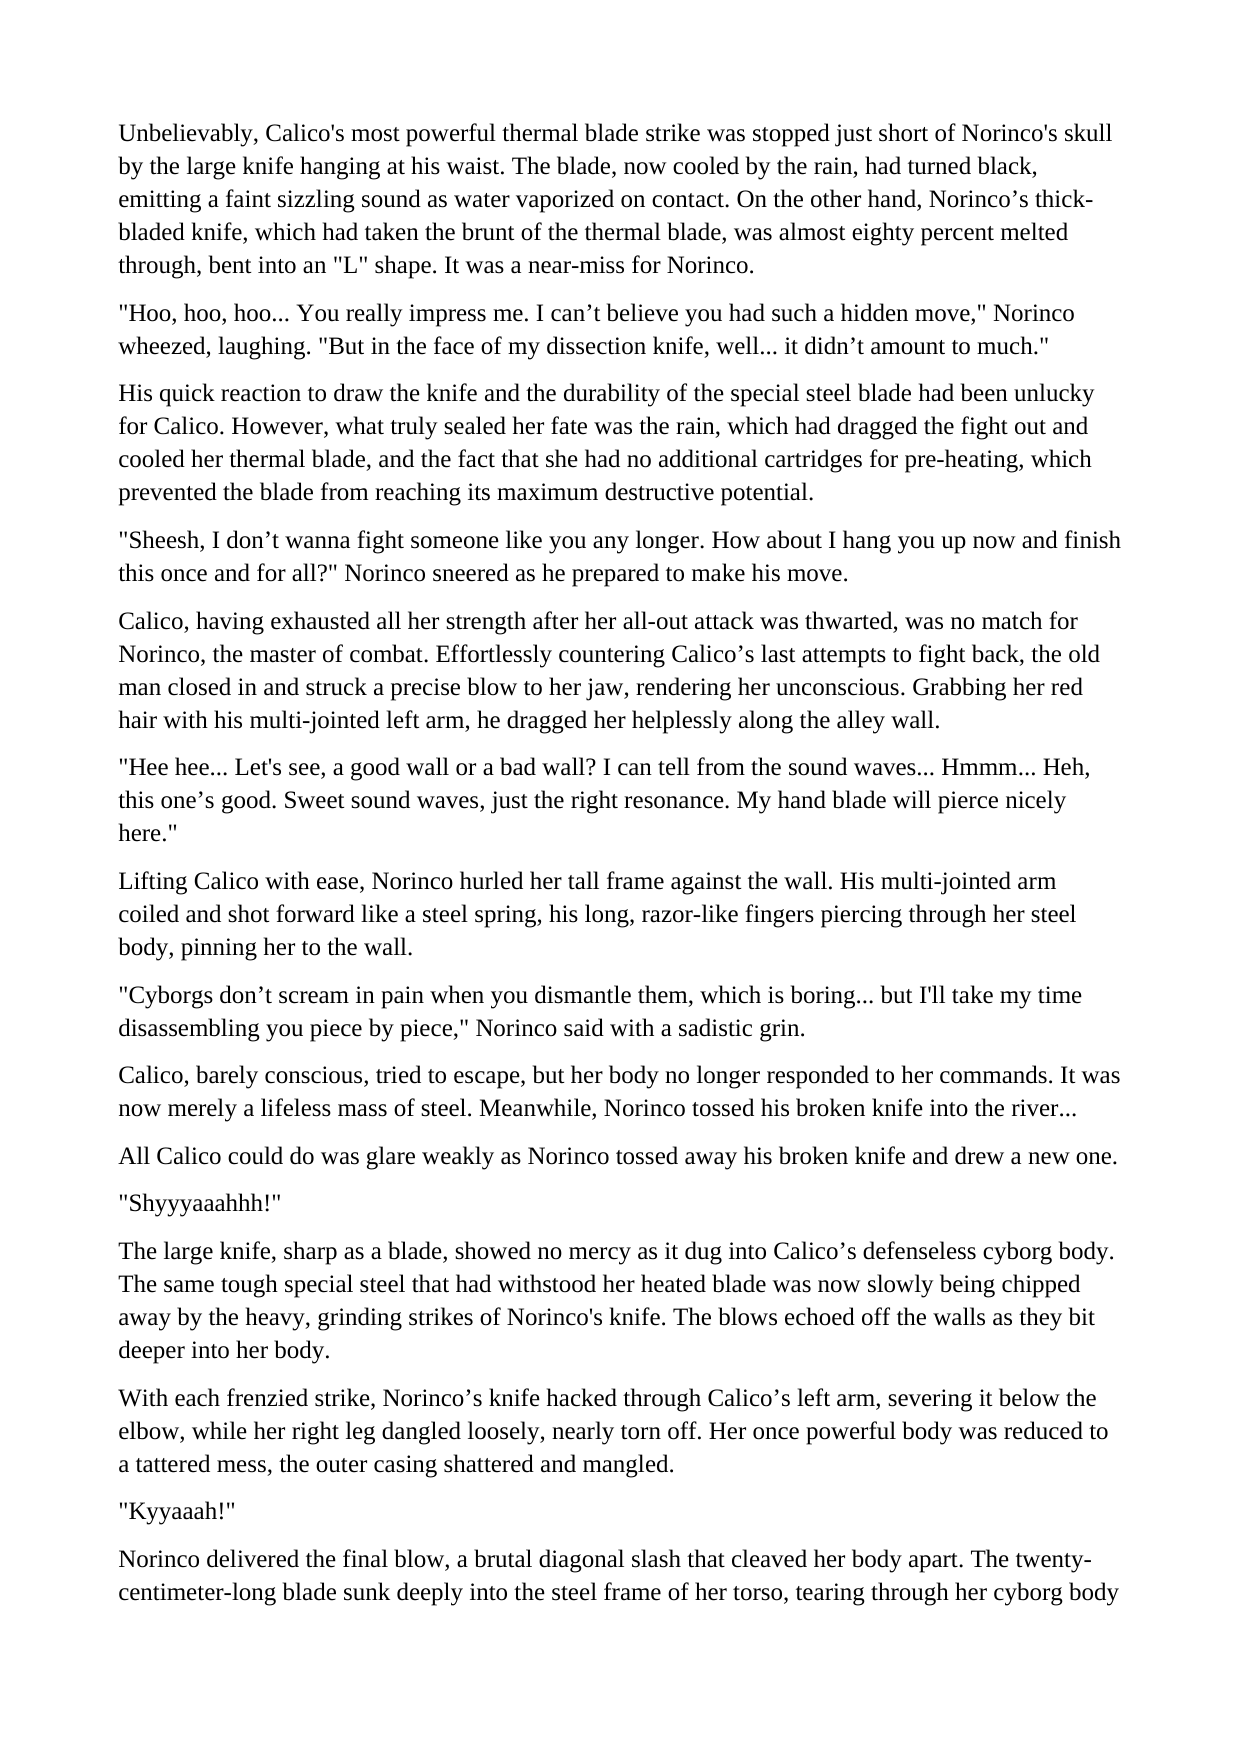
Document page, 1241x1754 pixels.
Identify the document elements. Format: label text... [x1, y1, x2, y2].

text Calico, barely conscious, tried to escape, but her body no longer responded to her commands. It was now merely a lifeless mass of steel. Meanwhile, Norinco tossed his broken knife into the river... [118, 1060, 1122, 1122]
text Norinco delivered the final blow, a brutal diagonal slash that cleaved her body apart. The twenty-centimeter-long blade sunk deeply into the steel frame of her torso, tearing through her cyborg body [118, 1544, 1122, 1606]
text With each frenzied strike, Norinco’s knife hacked through Calico’s left arm, severing it below the elbow, while her right leg dangled loosely, nearly torn off. Her once powerful body was reduced to a tattered mess, the outer casing shattered and mangled. [118, 1383, 1122, 1478]
text "Sheesh, I don’t wanna fight someone like you any longer. How about I hang you up now and finish this once and for all?" Norinco sneered as he prepared to make his move. [118, 525, 1122, 587]
text Calico, having exhausted all her strength after her all-out attack was thwarted, was no match for Norinco, the master of combat. Effortlessly countering Calico’s last attempts to fight back, the old man closed in and struck a precise blow to her jaw, rendering her unconscious. Grabbing her red hair with his multi-jointed left arm, he dragged her helplessly along the alley wall. [118, 606, 1122, 733]
text His quick reaction to draw the knife and the durability of the special steel blade had been unlucky for Calico. However, what truly sealed her fate was the rain, which had dragged the fight out and cooled her thermal blade, and the fact that she had no additional cartridges for pre-heating, which prevented the blade from reaching its maximum destructive potential. [118, 378, 1122, 506]
text Unbelievably, Calico's most powerful thermal blade strike was stopped just short of Norinco's skull by the large knife hanging at his waist. The blade, now cooled by the rain, had turned black, emitting a faint sizzling sound as water vaporized on contact. On the other hand, Norinco’s thick-bladed knife, which had taken the brunt of the thermal blade, was almost eighty percent melted through, bent into an "L" shape. It was a near-miss for Norinco. [118, 118, 1122, 279]
text "Cyborgs don’t scream in pain when you dismantle them, which is boring... but I'll take my time disassembling you piece by piece," Norinco said with a sadistic grin. [118, 980, 1122, 1041]
text The large knife, sharp as a blade, showed no mercy as it dug into Calico’s defenseless cyborg body. The same tough special steel that had withstood her heated blade was now slowly being chipped away by the heavy, grinding strikes of Norinco's knife. The blows echoed off the walls as they bit deeper into her body. [118, 1236, 1122, 1364]
text "Kyyaaah!" [118, 1496, 1122, 1525]
text "Hee hee... Let's see, a good wall or a bad wall? I can tell from the sound waves... Hmmm... Heh, this one’s good. Sweet sound waves, just the right resonance. My hand blade will pierce nicely here." [118, 752, 1122, 847]
text "Hoo, hoo, hoo... You really impress me. I can’t believe you had such a hidden move," Norinco wheezed, laughing. "But in the face of my dissection knife, well... it didn’t amount to much." [118, 298, 1122, 359]
text Lifting Calico with ease, Norinco hurled her tall frame against the wall. His multi-jointed arm coiled and shot forward like a steel spring, his long, razor-like fingers piercing through her steel body, pinning her to the wall. [118, 866, 1122, 961]
text All Calico could do was glare weakly as Norinco tossed away his broken knife and drew a new one. [118, 1141, 1122, 1170]
text "Shyyyaaahhh!" [118, 1188, 1122, 1217]
